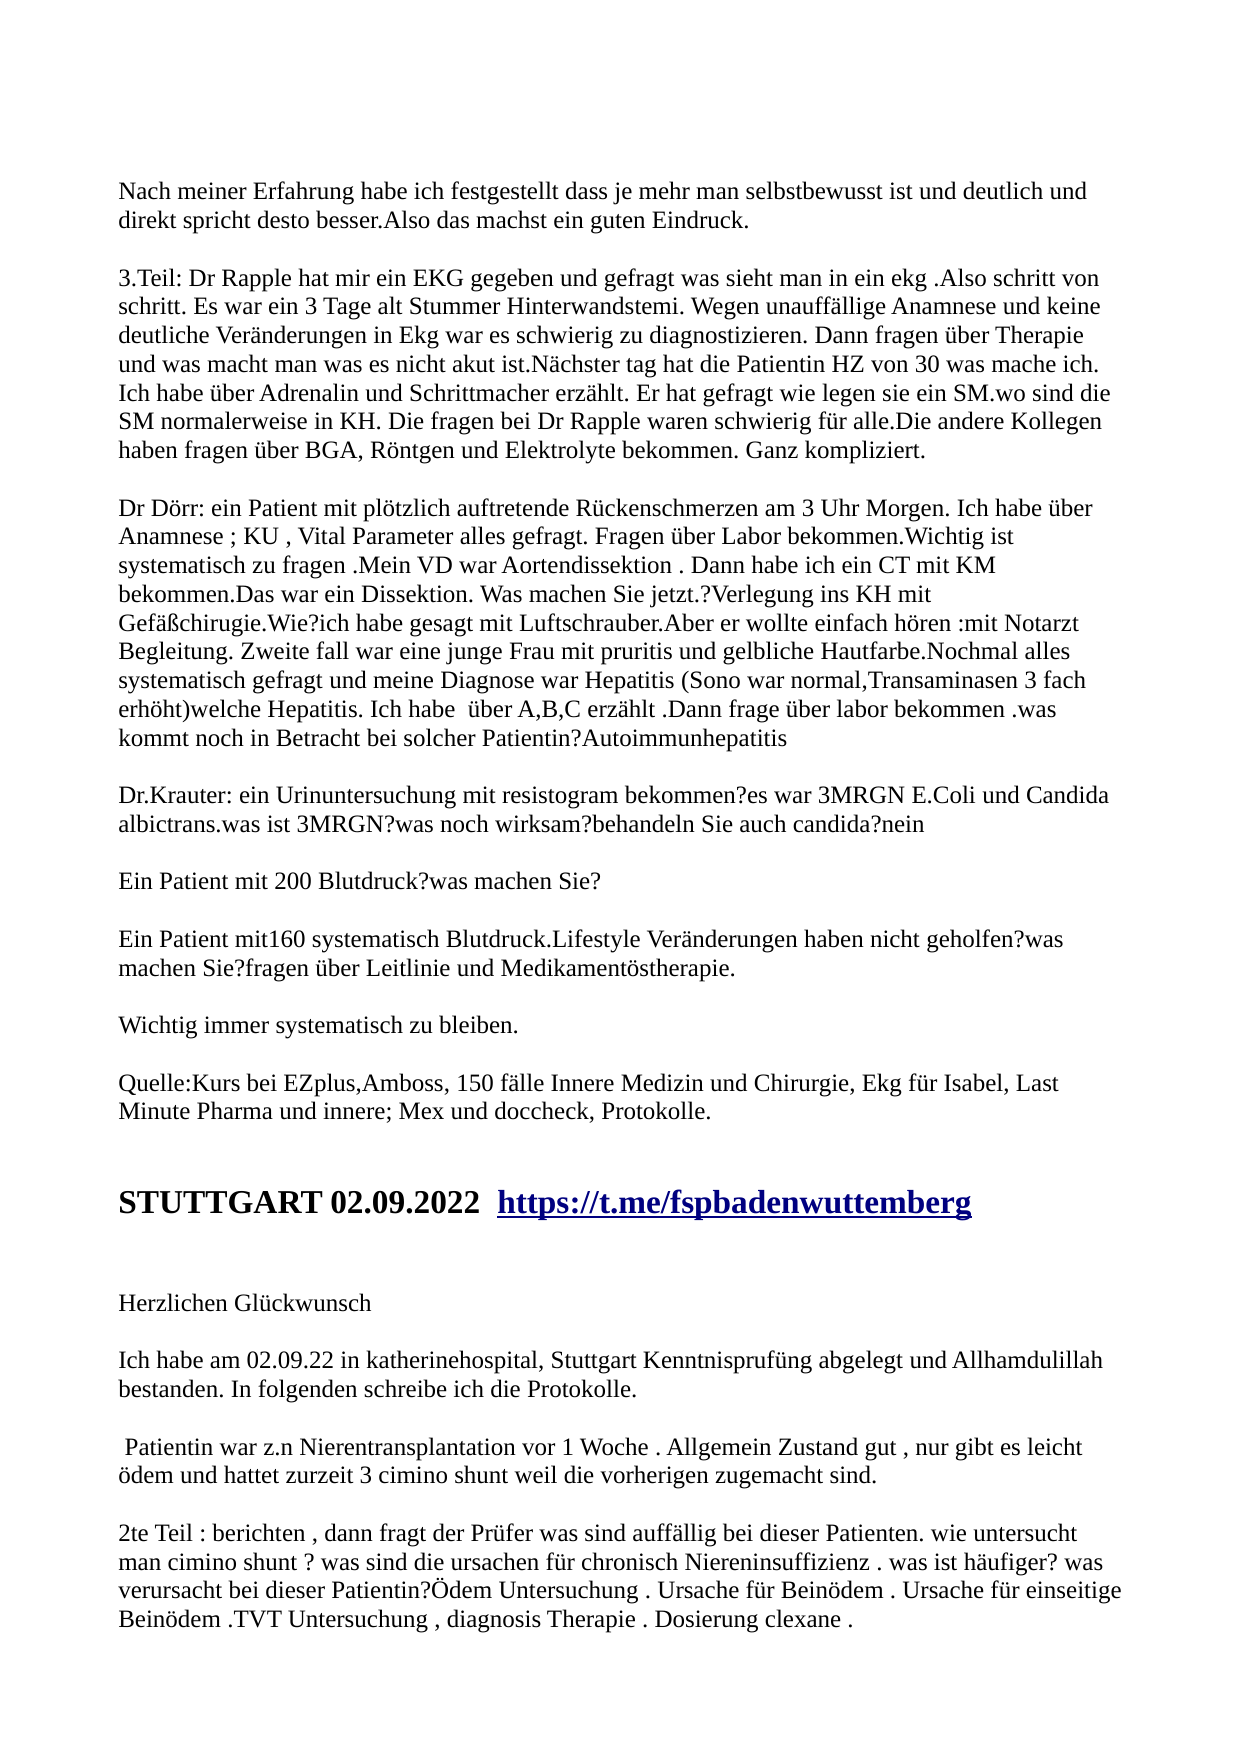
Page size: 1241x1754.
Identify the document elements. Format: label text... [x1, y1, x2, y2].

text Ich habe am 02.09.22 in katherinehospital, Stuttgart Kenntnisprufüng abgelegt und Allhamdulillah bestanden. In folgenden schreibe ich die Protokolle. [118, 1346, 1122, 1403]
text 2te Teil : berichten , dann fragt der Prüfer was sind auffällig bei dieser Patienten. wie untersucht man cimino shunt ? was sind die ursachen für chronisch Niereninsuffizienz . was ist häufiger? was verursacht bei dieser Patientin?Ödem Untersuchung . Ursache für Beinödem . Ursache für einseitige Beinödem .TVT Untersuchung , diagnosis Therapie . Dosierung clexane . [118, 1518, 1122, 1633]
text Patientin war z.n Nierentransplantation vor 1 Woche . Allgemein Zustand gut , nur gibt es leicht ödem und hattet zurzeit 3 cimino shunt weil die vorherigen zugemacht sind. [118, 1432, 1122, 1489]
text Wichtig immer systematisch zu bleiben. [118, 1010, 1122, 1039]
text Dr Dörr: ein Patient mit plötzlich auftretende Rückenschmerzen am 3 Uhr Morgen. Ich habe über Anamnese ; KU , Vital Parameter alles gefragt. Fragen über Labor bekommen.Wichtig ist systematisch zu fragen .Mein VD war Aortendissektion . Dann habe ich ein CT mit KM bekommen.Das war ein Dissektion. Was machen Sie jetzt.?Verlegung ins KH mit Gefäßchirugie.Wie?ich habe gesagt mit Luftschrauber.Aber er wollte einfach hören :mit Notarzt Begleitung. Zweite fall war eine junge Frau mit pruritis und gelbliche Hautfarbe.Nochmal alles systematisch gefragt und meine Diagnose war Hepatitis (Sono war normal,Transaminasen 3 fach erhöht)welche Hepatitis. Ich habe über A,B,C erzählt .Dann frage über labor bekommen .was kommt noch in Betracht bei solcher Patientin?Autoimmunhepatitis [118, 493, 1122, 751]
text Nach meiner Erfahrung habe ich festgestellt dass je mehr man selbstbewusst ist und deutlich und direkt spricht desto besser.Also das machst ein guten Eindruck. [118, 176, 1122, 234]
text 3.Teil: Dr Rapple hat mir ein EKG gegeben und gefragt was sieht man in ein ekg .Also schritt von schritt. Es war ein 3 Tage alt Stummer Hinterwandstemi. Wegen unauffällige Anamnese und keine deutliche Veränderungen in Ekg war es schwierig zu diagnostizieren. Dann fragen über Therapie und was macht man was es nicht akut ist.Nächster tag hat die Patientin HZ von 30 was mache ich. Ich habe über Adrenalin und Schrittmacher erzählt. Er hat gefragt wie legen sie ein SM.wo sind die SM normalerweise in KH. Die fragen bei Dr Rapple waren schwierig für alle.Die andere Kollegen haben fragen über BGA, Röntgen und Elektrolyte bekommen. Ganz kompliziert. [118, 263, 1122, 464]
text STUTTGART 02.09.2022 https://t.me/fspbadenwuttemberg [118, 1183, 1122, 1221]
text Dr.Krauter: ein Urinuntersuchung mit resistogram bekommen?es war 3MRGN E.Coli und Candida albictrans.was ist 3MRGN?was noch wirksam?behandeln Sie auch candida?nein [118, 780, 1122, 838]
text Quelle:Kurs bei EZplus,Amboss, 150 fälle Innere Medizin und Chirurgie, Ekg für Isabel, Last Minute Pharma und innere; Mex und doccheck, Protokolle. [118, 1068, 1122, 1125]
text Ein Patient mit160 systematisch Blutdruck.Lifestyle Veränderungen haben nicht geholfen?was machen Sie?fragen über Leitlinie und Medikamentöstherapie. [118, 924, 1122, 981]
text Ein Patient mit 200 Blutdruck?was machen Sie? [118, 866, 1122, 895]
text Herzlichen Glückwunsch 🎉🥳 [118, 1288, 1122, 1317]
